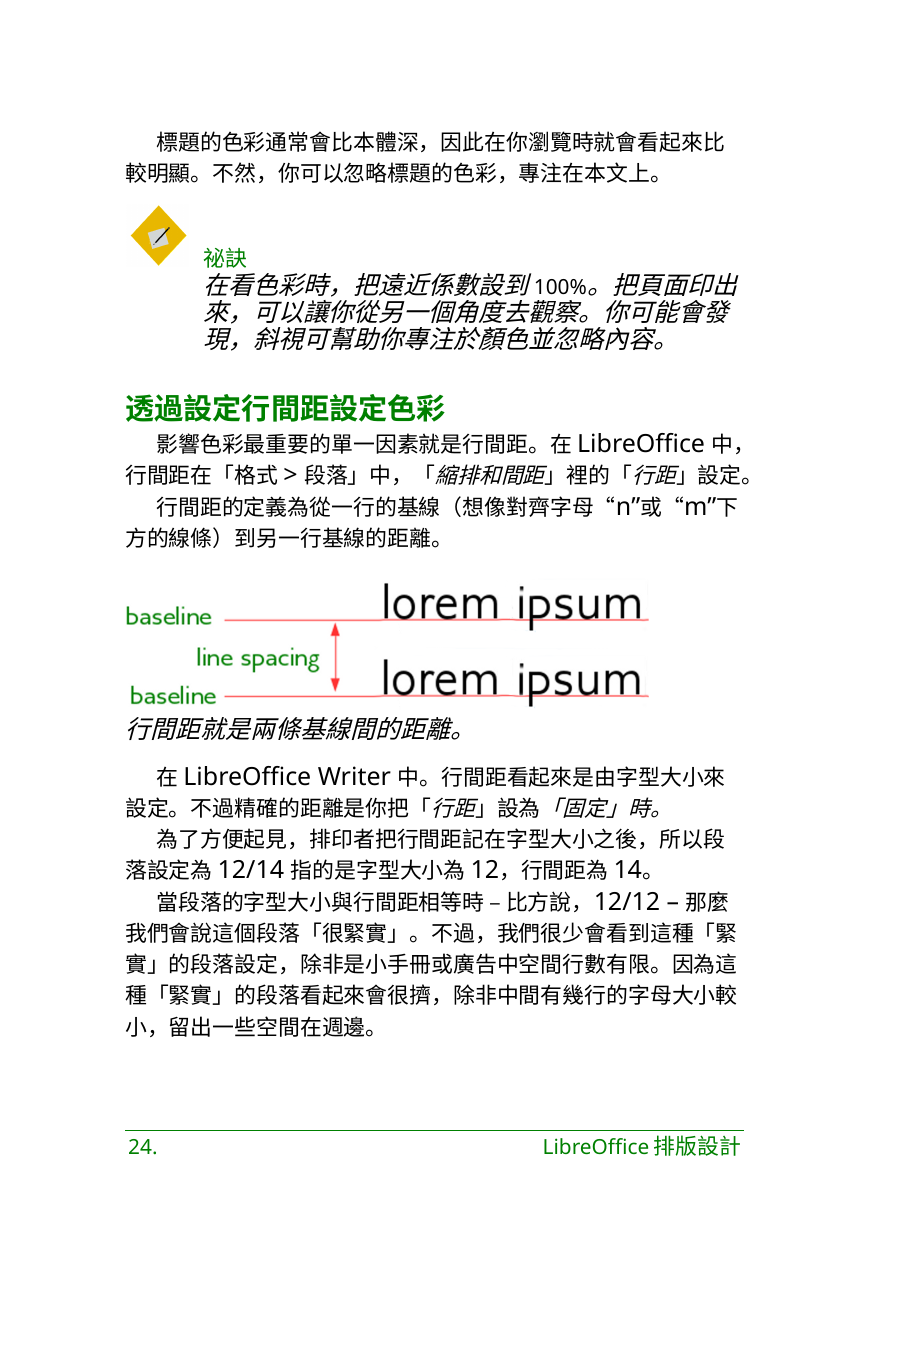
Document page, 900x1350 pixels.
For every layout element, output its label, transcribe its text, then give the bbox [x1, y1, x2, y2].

text 當段落的字型大小與行間距相等時 – 比方說，12/12 – 那麼我們會說這個段落「很緊實」。不過，我們很少會看到這種「緊實」的段落設定，除非是小手冊或廣告中空間行數有限。因為這種「緊實」的段落看起來會很擠，除非中間有幾行的字母大小較小，留出一些空間在週邊。 [125, 885, 744, 1041]
list 祕訣 [125, 203, 744, 273]
text 為了方便起見，排印者把行間距記在字型大小之後，所以段落設定為 12/14 指的是字型大小為 12，行間距為 14。 [125, 822, 744, 885]
text 在看色彩時，把遠近係數設到 100%。把頁面印出來，可以讓你從另一個角度去觀察。你可能會發現，斜視可幫助你專注於顏色並忽略內容。 [203, 273, 744, 354]
text 行間距的定義為從一行的基線（想像對齊字母“n”或“m”下方的線條）到另一行基線的距離。 [125, 490, 744, 553]
picture [126, 204, 189, 267]
table_cell 行間距就是兩條基線間的距離。 [125, 709, 744, 744]
picture [125, 568, 649, 710]
text 標題的色彩通常會比本體深，因此在你瀏覽時就會看起來比較明顯。不然，你可以忽略標題的色彩，專注在本文上。 [125, 125, 744, 187]
subtitle 透過設定行間距設定色彩 [125, 385, 744, 428]
text 在 LibreOffice Writer 中。行間距看起來是由字型大小來設定。不過精確的距離是你把「行距」設為「固定」時。 [125, 760, 744, 822]
text 影響色彩最重要的單一因素就是行間距。在 LibreOffice 中，行間距在「格式 > 段落」中，「縮排和間距」裡的「行距」設定。 [125, 428, 744, 490]
table_header [649, 568, 744, 709]
